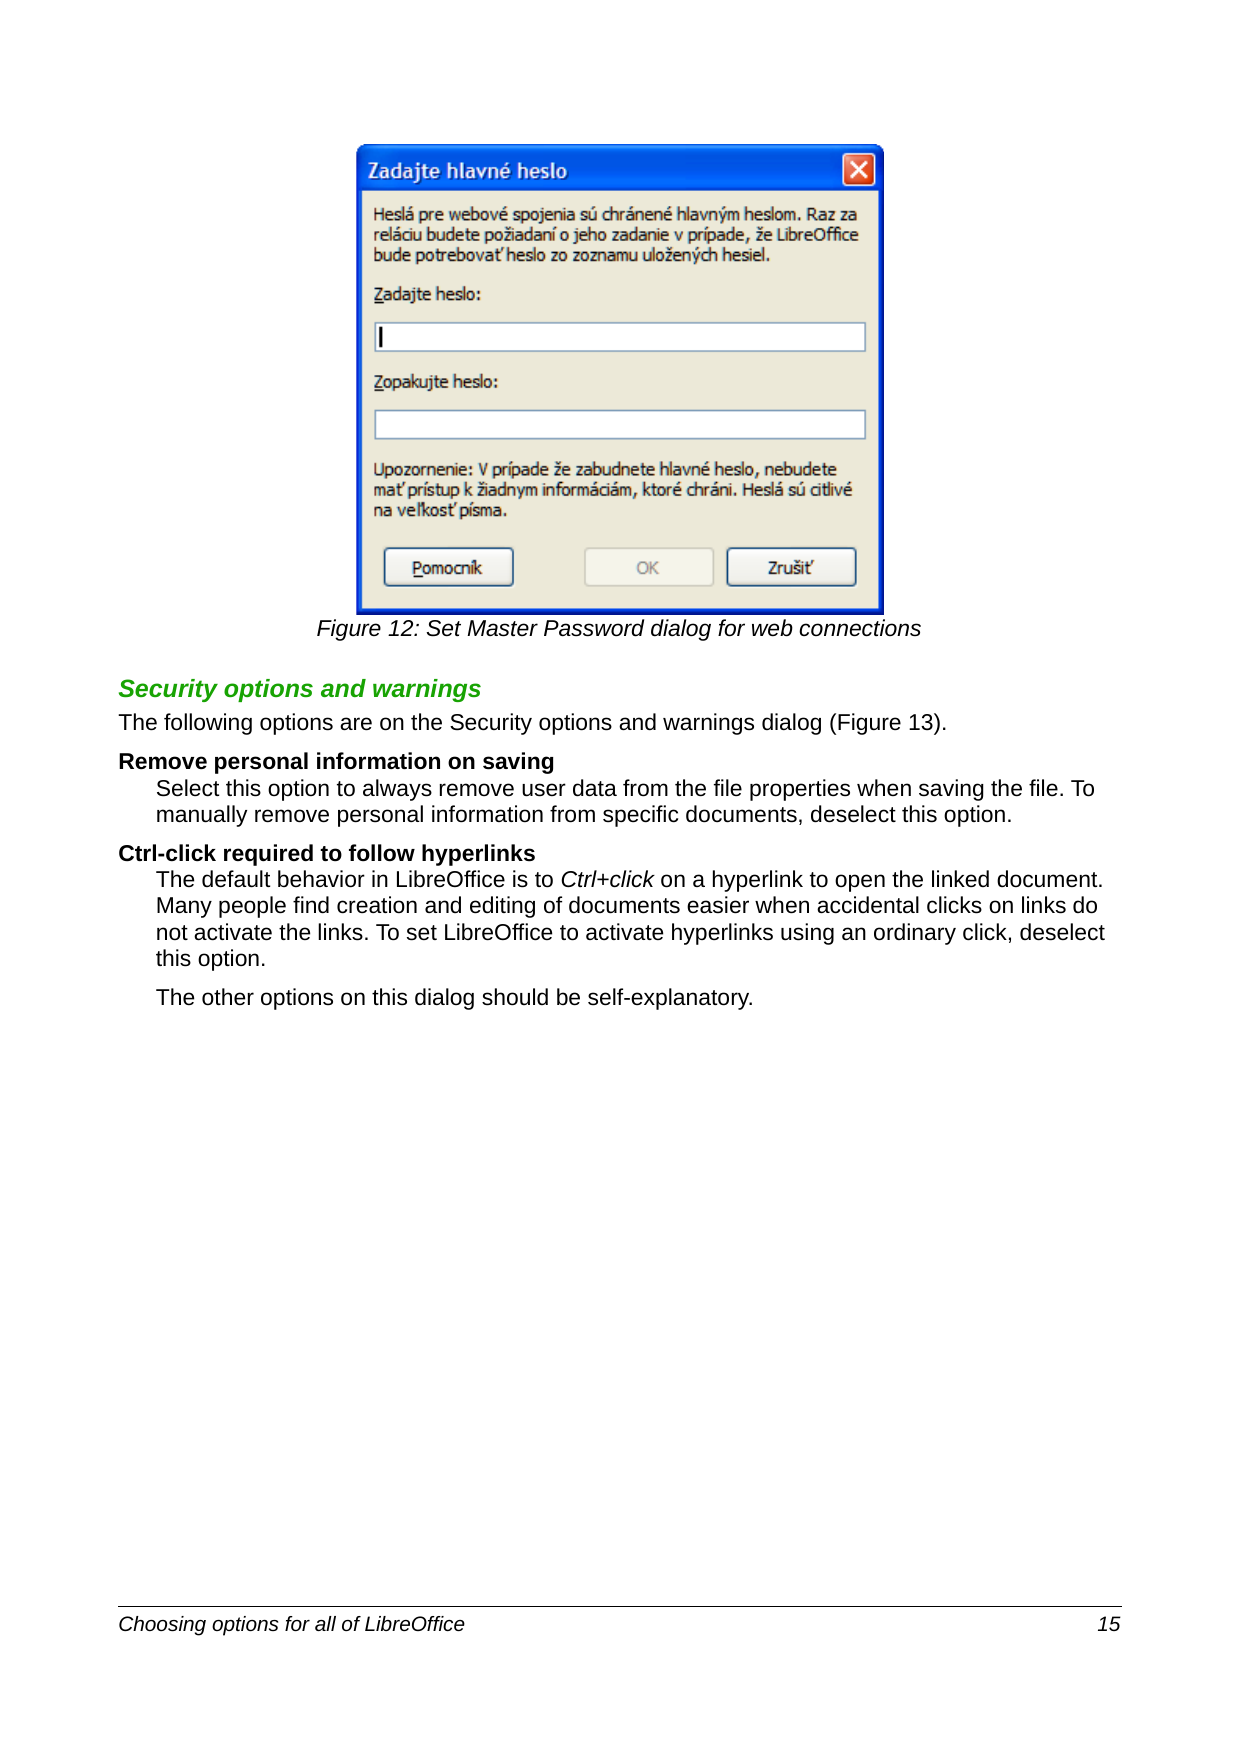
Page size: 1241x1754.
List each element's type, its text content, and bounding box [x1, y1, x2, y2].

subtitle Security options and warnings [118, 674, 1122, 703]
picture [356, 144, 884, 615]
text Figure 12: Set Master Password dialog for web connections [273, 151, 967, 641]
text Ctrl-click required to follow hyperlinks [118, 840, 1122, 866]
text The default behavior in LibreOffice is to Ctrl+click on a hyperlink to open the linked document. Many people find creation and editing of documents easier when accidental clicks on links do not activate the links. To set LibreOffice to activate hyperlinks using an ordinary click, deselect this option. [156, 866, 1122, 971]
text The following options are on the Security options and warnings dialog (Figure 13). [118, 709, 1122, 736]
text The other options on this dialog should be self-explanatory. [156, 984, 1122, 1010]
text Select this option to always remove user data from the file properties when saving the file. To manually remove personal information from specific documents, deselect this option. [156, 774, 1122, 827]
text Remove personal information on saving [118, 748, 1122, 774]
